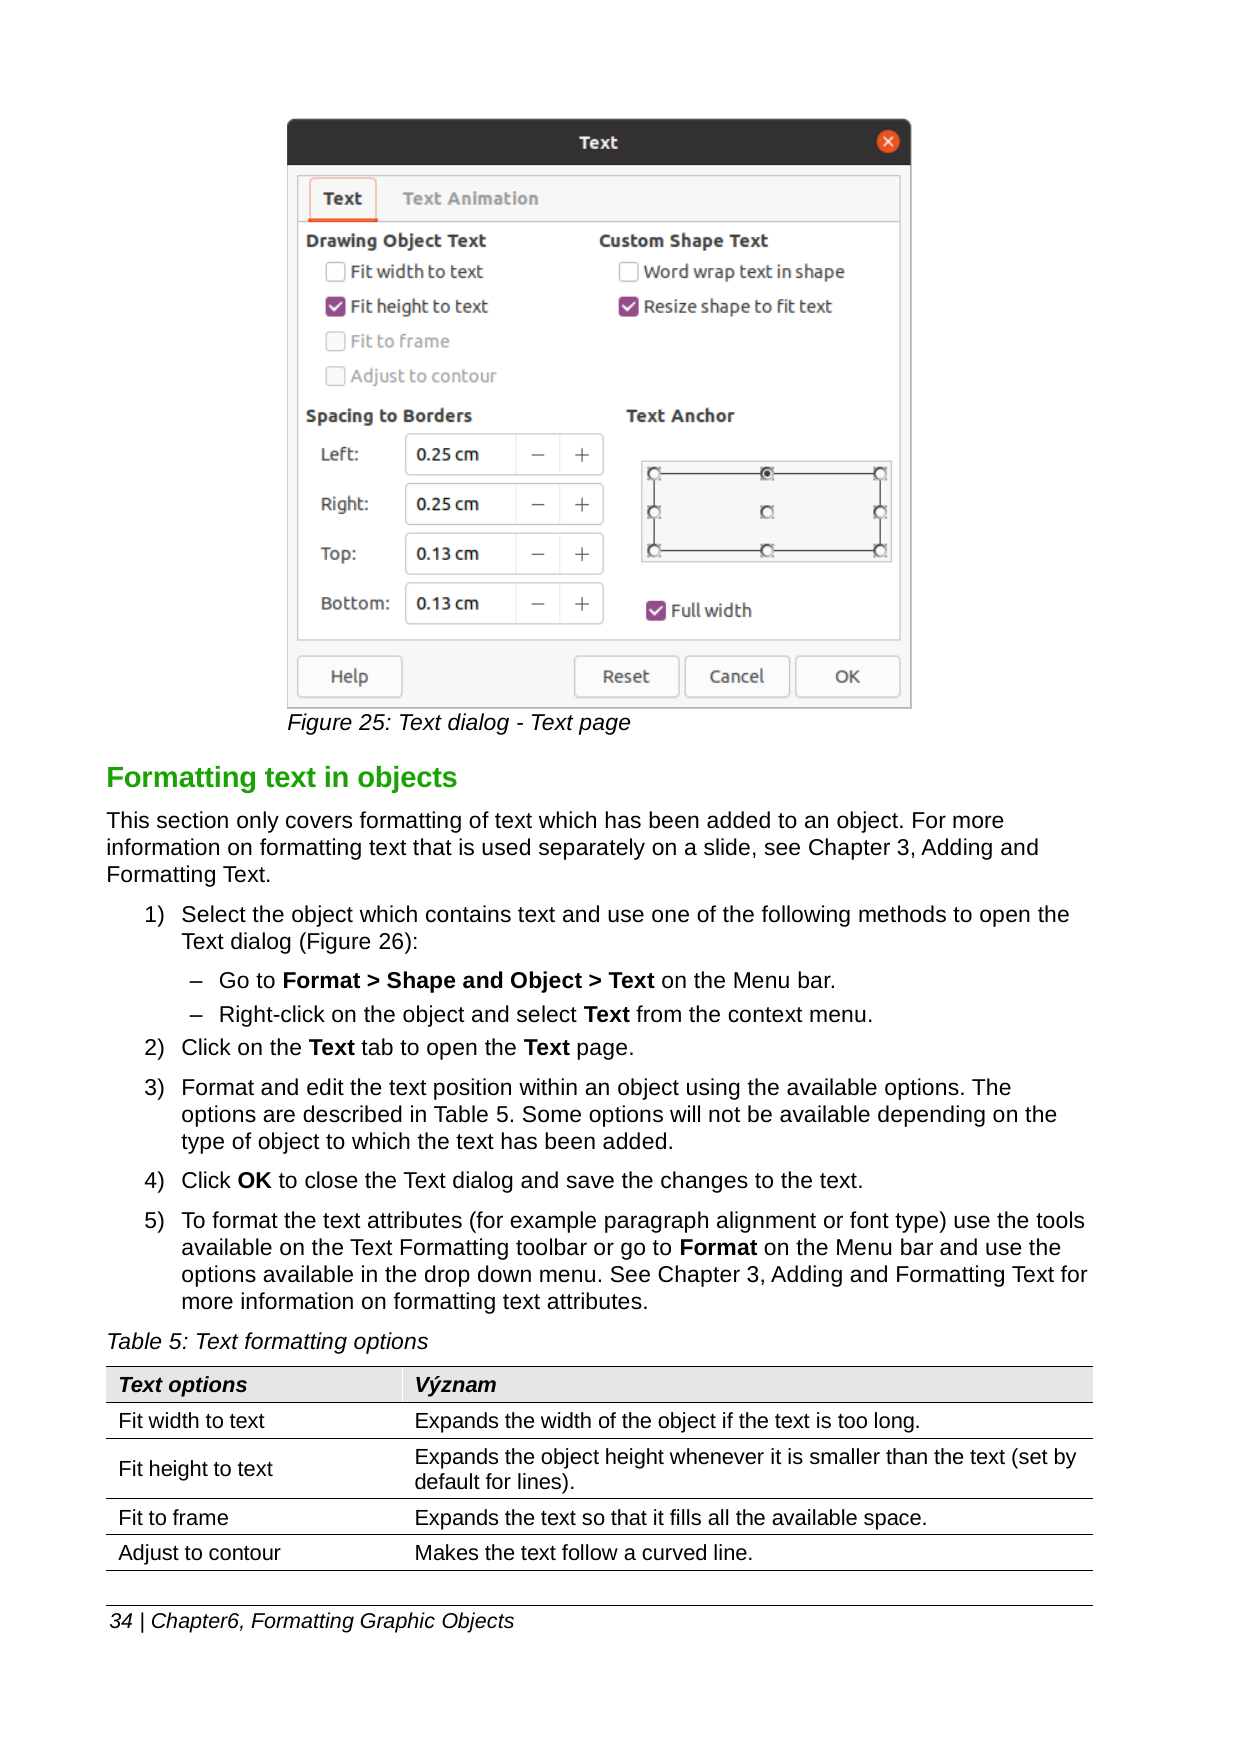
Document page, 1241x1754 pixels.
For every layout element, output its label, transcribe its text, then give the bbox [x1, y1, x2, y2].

list To format the text attributes (for example paragraph alignment or font type) use the tools available on the Text Formatting toolbar or go to Format on the Menu bar and use the options available in the drop down menu. See Chapter 3, Adding and Formatting Text for more information on formatting text attributes. [164, 1206, 1093, 1315]
list Format and edit the text position within an object using the available options. The options are described in Table 5. Some options will not be available depending on the type of object to which the text has been added. [164, 1073, 1093, 1154]
table_cell Expands the width of the object if the text is too long. [403, 1403, 1093, 1438]
list Select the object which contains text and use one of the following methods to open the Text dialog (Figure 26): [164, 900, 1093, 954]
table_cell Expands the object height whenever it is smaller than the text (set by default for lines). [403, 1439, 1093, 1498]
table_cell Fit to frame [106, 1499, 402, 1534]
table_cell Expands the text so that it fills all the available space. [403, 1499, 1093, 1534]
table_header Význam [403, 1367, 1093, 1402]
text Figure 25: Text dialog - Text page [287, 709, 912, 735]
table_cell Makes the text follow a curved line. [403, 1535, 1093, 1570]
list Click OK to close the Text dialog and save the changes to the text. [164, 1167, 1093, 1194]
table_header Text options [106, 1367, 402, 1402]
table_cell Adjust to contour [106, 1535, 402, 1570]
list Right-click on the object and select Text from the context menu. [189, 1000, 1093, 1027]
subtitle Formatting text in objects [106, 760, 1093, 794]
text Table 5: Text formatting options [106, 1327, 1093, 1354]
table_cell Fit height to text [106, 1439, 402, 1498]
list Click on the Text tab to open the Text page. [164, 1033, 1093, 1061]
list Go to Format > Shape and Object > Text on the Menu bar. [189, 967, 1093, 994]
table_cell Fit width to text [106, 1403, 402, 1438]
picture [287, 118, 912, 709]
text This section only covers formatting of text which has been added to an object. For more information on formatting text that is used separately on a slide, see Chapter 3, Adding and Formatting Text. [106, 806, 1093, 888]
